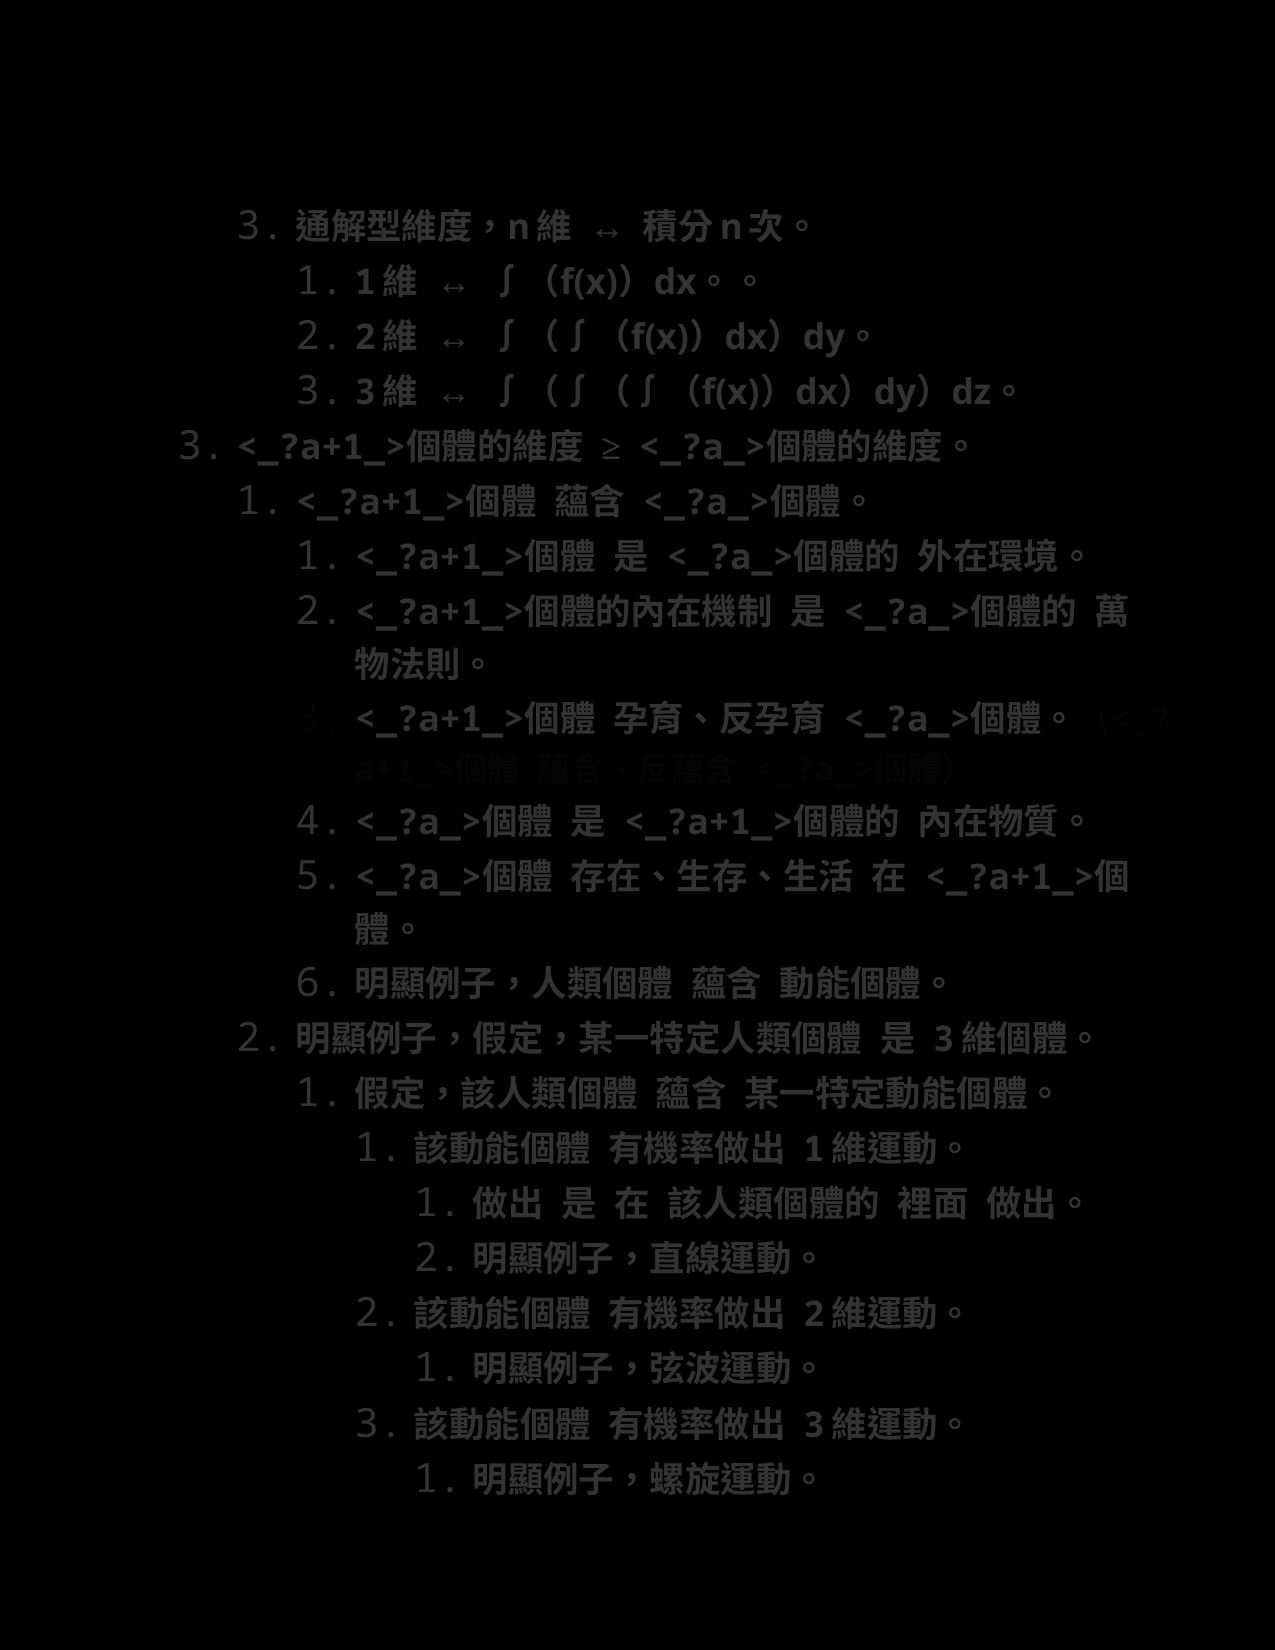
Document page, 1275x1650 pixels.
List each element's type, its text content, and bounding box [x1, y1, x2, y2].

list <_?a+1_>個體 孕育、反孕育 <_?a_>個體。（<_?a+1_>個體 蘊含、反蘊含 <_?a_>個體） [295, 688, 1157, 791]
list 明顯例子，直線運動。 [413, 1228, 1157, 1283]
list 明顯例子，螺旋運動。 [413, 1449, 1157, 1504]
list 明顯例子，弦波運動。 [413, 1339, 1157, 1394]
list 1維 ↔ ∫（f(x)）dx。。 [295, 251, 1157, 306]
list <_?a+1_>個體的內在機制 是 <_?a_>個體的 萬物法則。 [295, 582, 1157, 688]
list <_?a_>個體 存在、生存、生活 在 <_?a+1_>個體。 [295, 847, 1157, 953]
list 通解型維度，n維 ↔ 積分n次。 [236, 196, 1157, 251]
list 該動能個體 有機率做出 1維運動。 [354, 1118, 1157, 1173]
list <_?a+1_>個體 是 <_?a_>個體的 外在環境。 [295, 526, 1157, 582]
list 假定，該人類個體 蘊含 某一特定動能個體。 [295, 1063, 1157, 1118]
list <_?a_>個體 是 <_?a+1_>個體的 內在物質。 [295, 791, 1157, 847]
list <_?a+1_>個體的維度 ≥ <_?a_>個體的維度。 [177, 416, 1157, 471]
list 2維 ↔ ∫（∫（f(x)）dx）dy。 [295, 306, 1157, 361]
list 3維 ↔ ∫（∫（∫（f(x)）dx）dy）dz。 [295, 361, 1157, 416]
list 該動能個體 有機率做出 3維運動。 [354, 1394, 1157, 1449]
list 明顯例子，人類個體 蘊含 動能個體。 [295, 953, 1157, 1008]
list 該動能個體 有機率做出 2維運動。 [354, 1283, 1157, 1339]
list <_?a+1_>個體 蘊含 <_?a_>個體。 [236, 471, 1157, 526]
list 明顯例子，假定，某一特定人類個體 是 3維個體。 [236, 1008, 1157, 1063]
list 做出 是 在 該人類個體的 裡面 做出。 [413, 1173, 1157, 1228]
